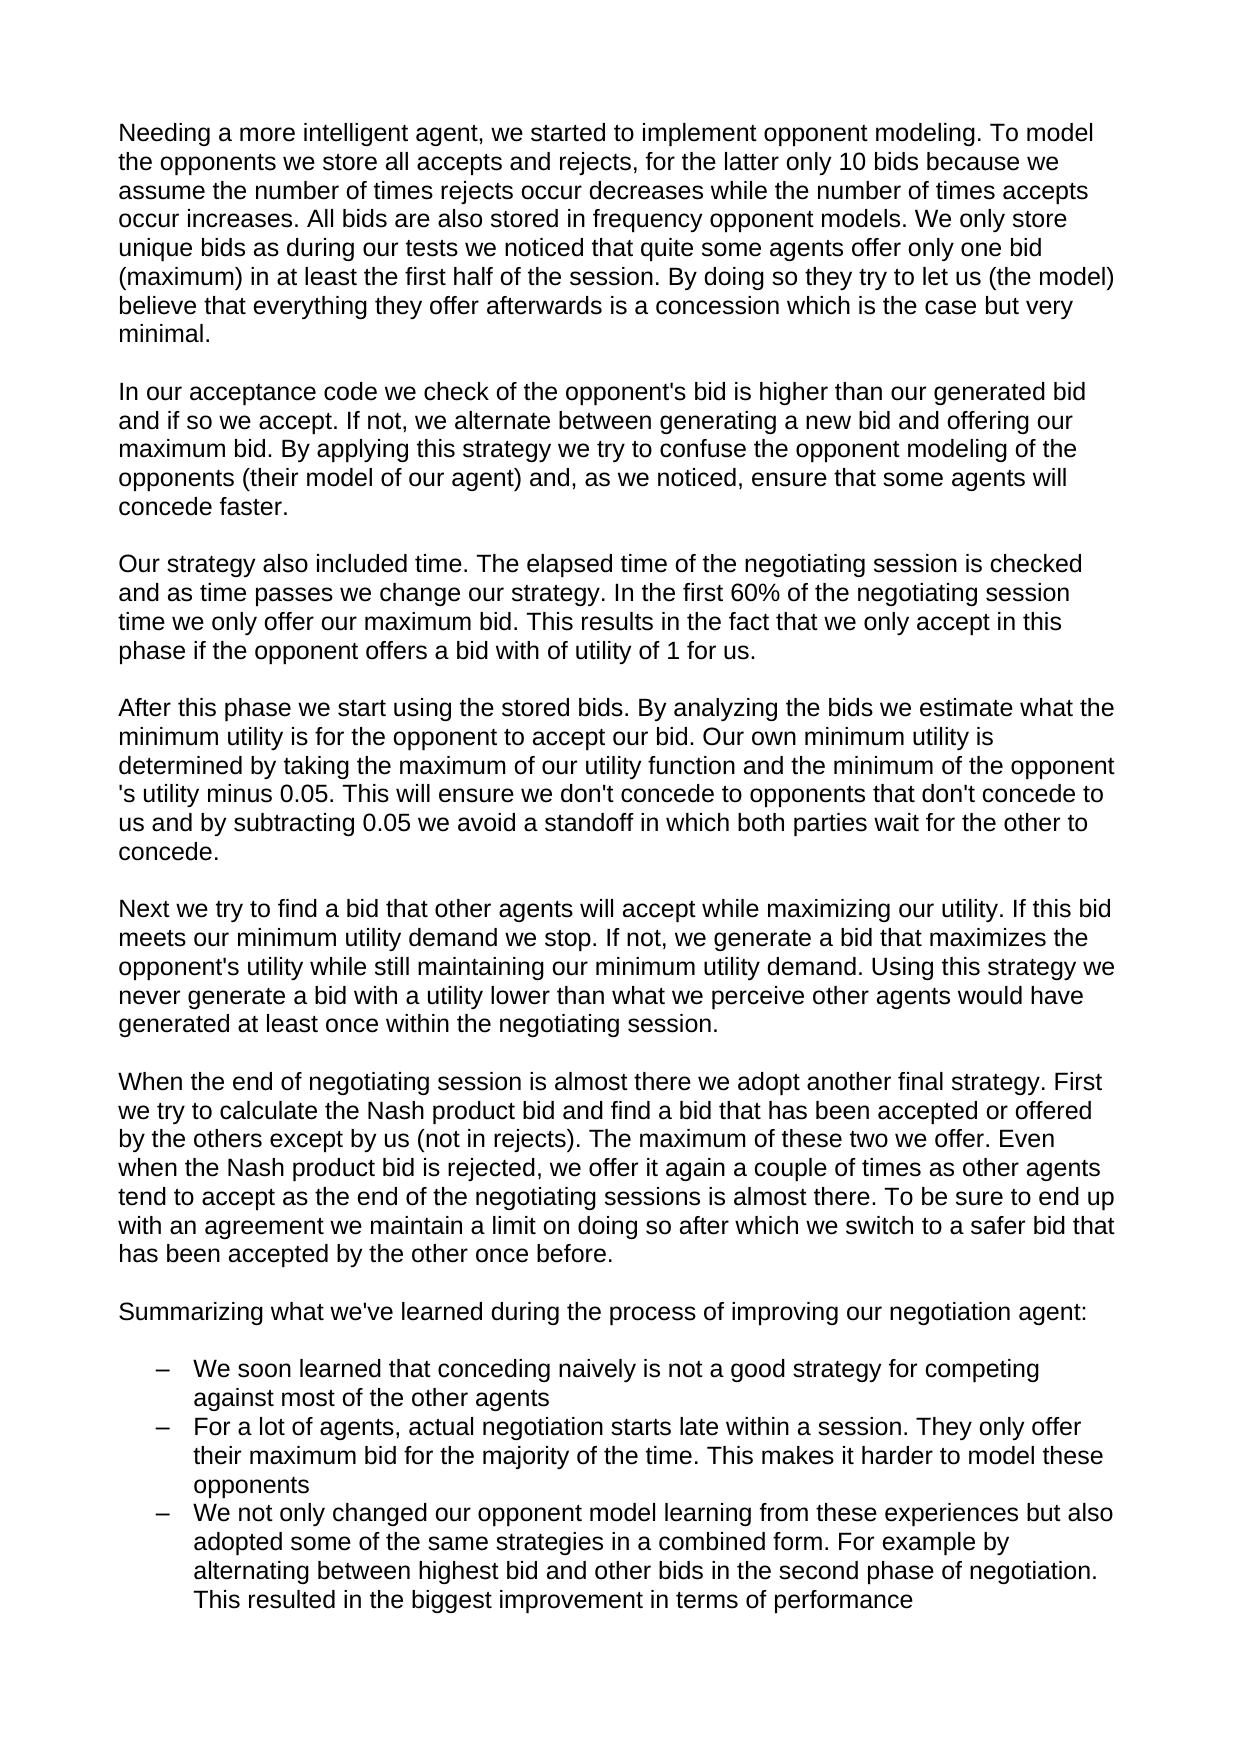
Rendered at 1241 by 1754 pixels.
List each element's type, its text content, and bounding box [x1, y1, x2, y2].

text After this phase we start using the stored bids. By analyzing the bids we estimate what the minimum utility is for the opponent to accept our bid. Our own minimum utility is determined by taking the maximum of our utility function and the minimum of the opponent 's utility minus 0.05. This will ensure we don't concede to opponents that don't concede to us and by subtracting 0.05 we avoid a standoff in which both parties wait for the other to concede. [118, 693, 1122, 866]
text When the end of negotiating session is almost there we adopt another final strategy. First we try to calculate the Nash product bid and find a bid that has been accepted or offered by the others except by us (not in rejects). The maximum of these two we offer. Even when the Nash product bid is rejected, we offer it again a couple of times as other agents tend to accept as the end of the negotiating sessions is almost there. To be sure to end up with an agreement we maintain a limit on doing so after which we switch to a safer bid that has been accepted by the other once before. [118, 1067, 1122, 1268]
text In our acceptance code we check of the opponent's bid is higher than our generated bid and if so we accept. If not, we alternate between generating a new bid and offering our maximum bid. By applying this strategy we try to confuse the opponent modeling of the opponents (their model of our agent) and, as we noticed, ensure that some agents will concede faster. [118, 377, 1122, 521]
list We not only changed our opponent model learning from these experiences but also adopted some of the same strategies in a combined form. For example by alternating between highest bid and other bids in the second phase of negotiation. This resulted in the biggest improvement in terms of performance [156, 1498, 1122, 1613]
list We soon learned that conceding naively is not a good strategy for competing against most of the other agents [156, 1354, 1122, 1412]
text Summarizing what we've learned during the process of improving our negotiation agent: [118, 1297, 1122, 1326]
text Next we try to find a bid that other agents will accept while maximizing our utility. If this bid meets our minimum utility demand we stop. If not, we generate a bid that maximizes the opponent's utility while still maintaining our minimum utility demand. Using this strategy we never generate a bid with a utility lower than what we perceive other agents would have generated at least once within the negotiating session. [118, 894, 1122, 1038]
list For a lot of agents, actual negotiation starts late within a session. They only offer their maximum bid for the majority of the time. This makes it harder to model these opponents [156, 1412, 1122, 1498]
text Needing a more intelligent agent, we started to implement opponent modeling. To model the opponents we store all accepts and rejects, for the latter only 10 bids because we assume the number of times rejects occur decreases while the number of times accepts occur increases. All bids are also stored in frequency opponent models. We only store unique bids as during our tests we noticed that quite some agents offer only one bid (maximum) in at least the first half of the session. By doing so they try to let us (the model) believe that everything they offer afterwards is a concession which is the case but very minimal. [118, 118, 1122, 348]
text Our strategy also included time. The elapsed time of the negotiating session is checked and as time passes we change our strategy. In the first 60% of the negotiating session time we only offer our maximum bid. This results in the fact that we only accept in this phase if the opponent offers a bid with of utility of 1 for us. [118, 549, 1122, 664]
